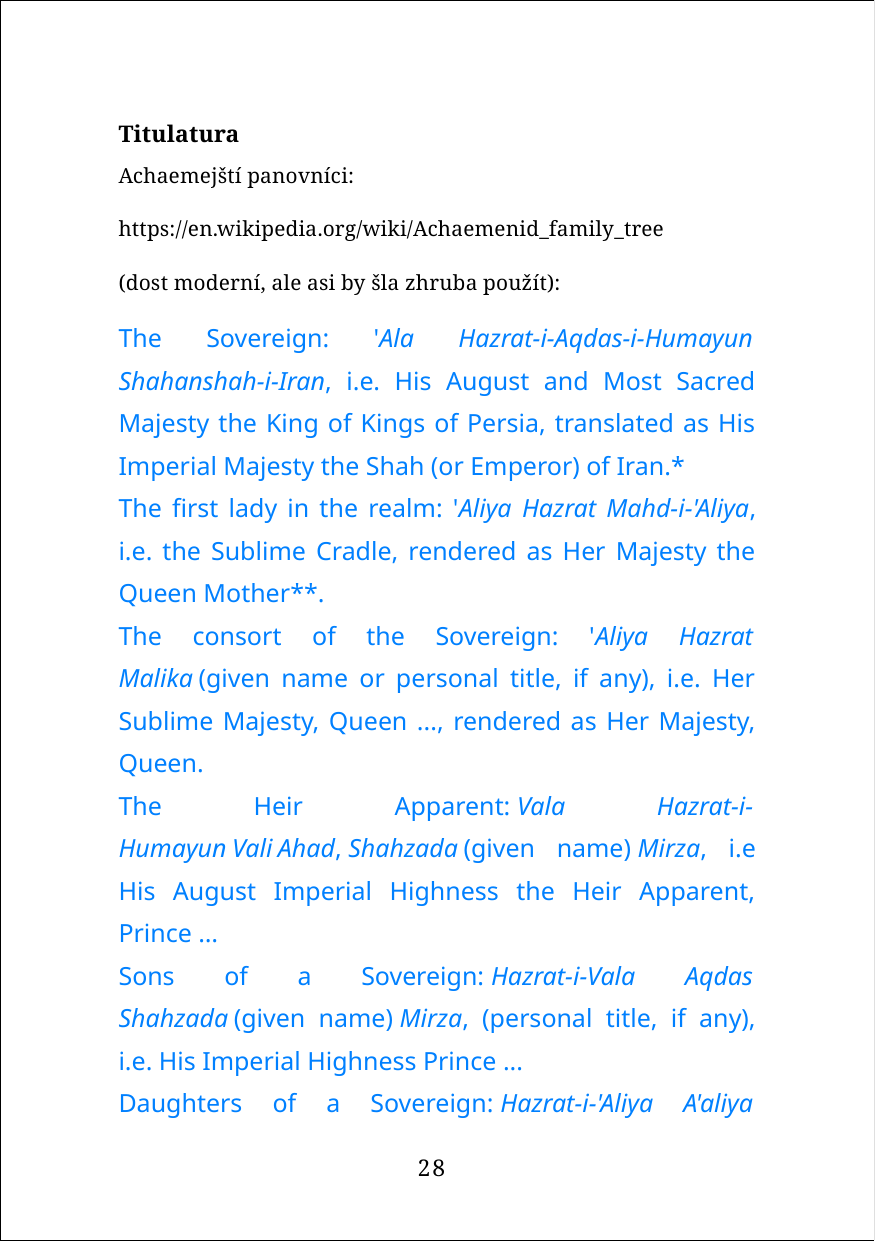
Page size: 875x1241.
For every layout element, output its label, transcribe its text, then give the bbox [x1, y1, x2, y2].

subtitle Titulatura [118, 118, 756, 149]
text (dost moderní, ale asi by šla zhruba použít): [118, 268, 756, 296]
text The Sovereign: 'Ala Hazrat-i-Aqdas-i-Humayun Shahanshah-i-Iran, i.e. His August and Most Sacred Majesty the King of Kings of Persia, translated as His Imperial Majesty the Shah (or Emperor) of Iran.* The first lady in the realm: 'Aliya Hazrat Mahd-i-'Aliya, i.e. the Sublime Cradle, rendered as Her Majesty the Queen Mother**. The consort of the Sovereign: 'Aliya Hazrat Malika (given name or personal title, if any), i.e. Her Sublime Majesty, Queen ..., rendered as Her Majesty, Queen. The Heir Apparent: Vala Hazrat-i-Humayun Vali Ahad, Shahzada (given name) Mirza, i.e His August Imperial Highness the Heir Apparent, Prince … Sons of a Sovereign: Hazrat-i-Vala Aqdas Shahzada (given name) Mirza, (personal title, if any), i.e. His Imperial Highness Prince ... Daughters of a Sovereign: Hazrat-i-'Aliya A'aliya [118, 321, 756, 1120]
text https://en.wikipedia.org/wiki/Achaemenid_family_tree [118, 214, 756, 243]
text Achaemejští panovníci: [118, 161, 756, 190]
